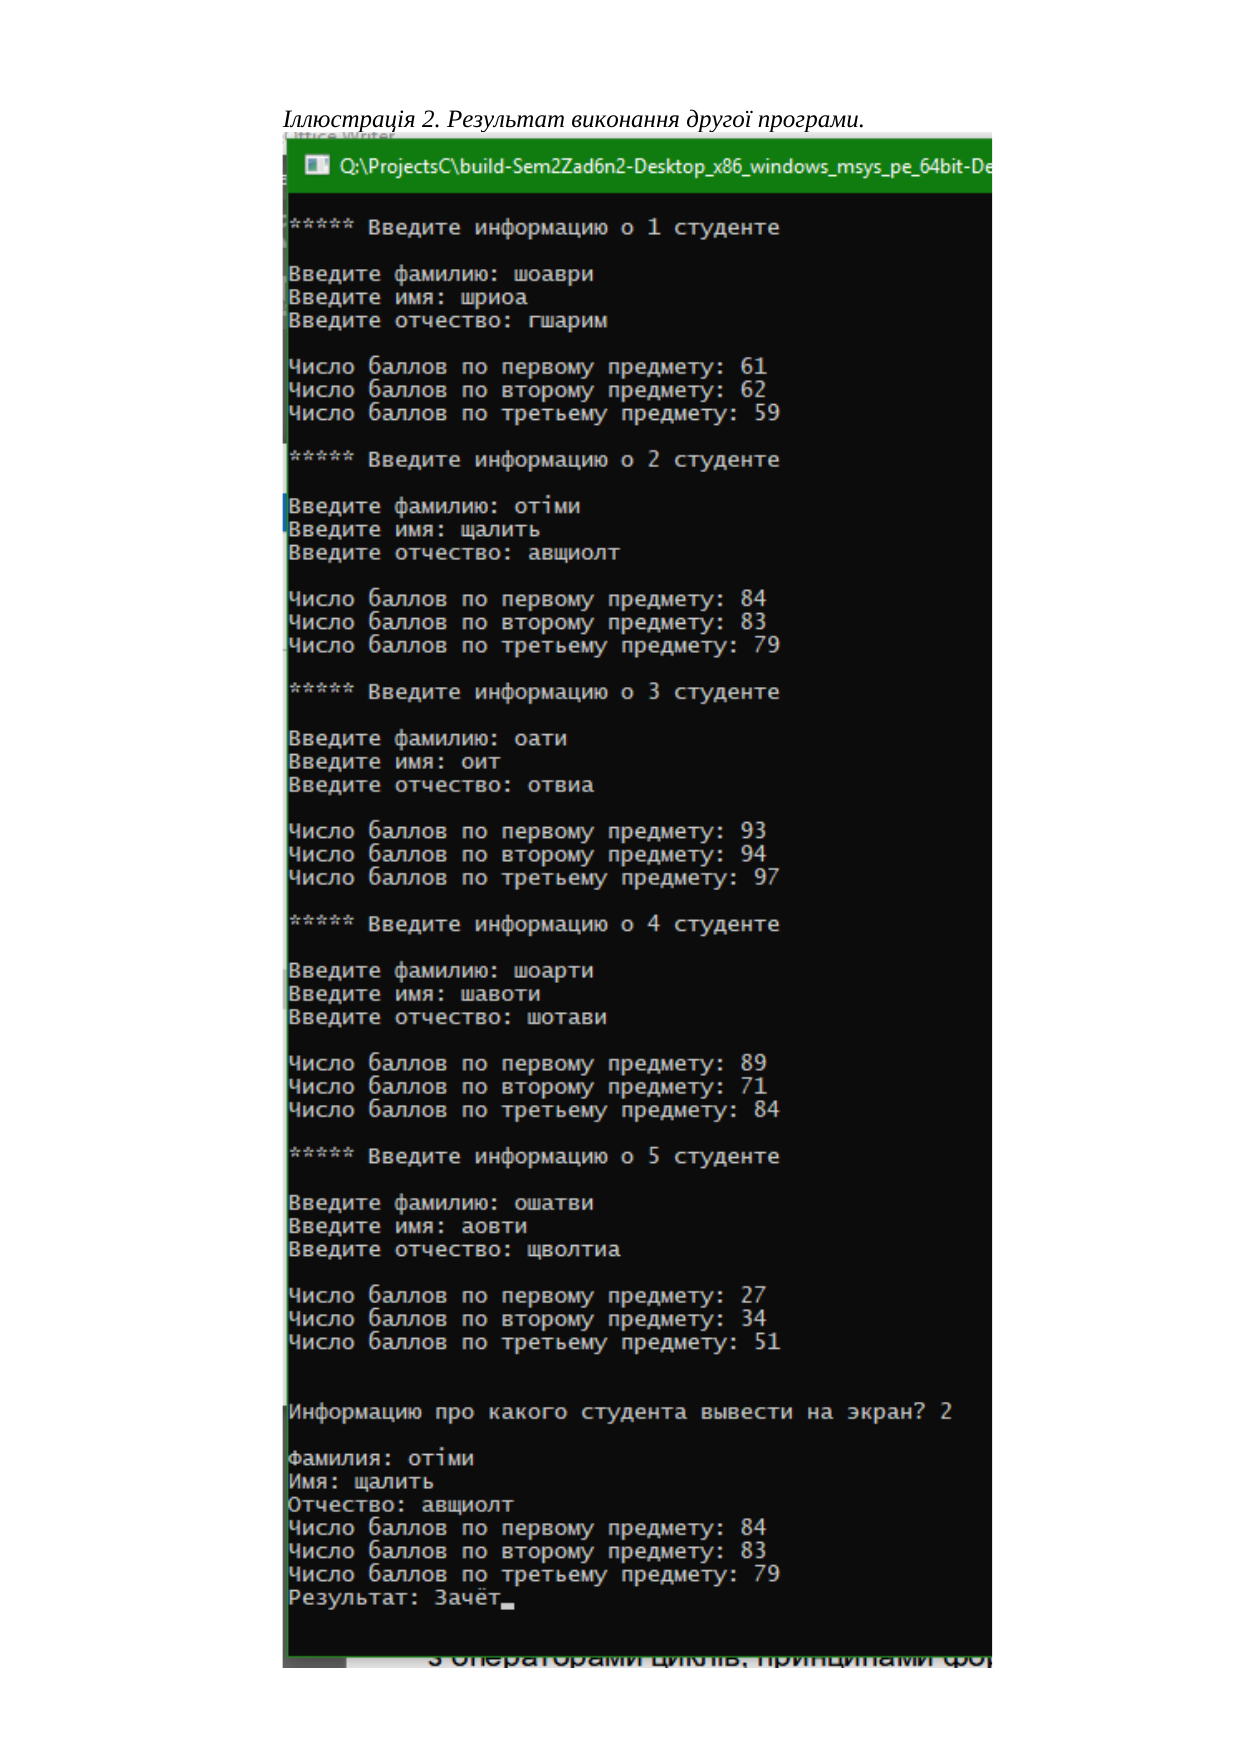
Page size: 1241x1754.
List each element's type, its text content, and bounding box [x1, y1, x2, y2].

text Іллюстрація 2. Результат виконання другої програми. [283, 104, 992, 132]
picture [282, 132, 993, 1668]
